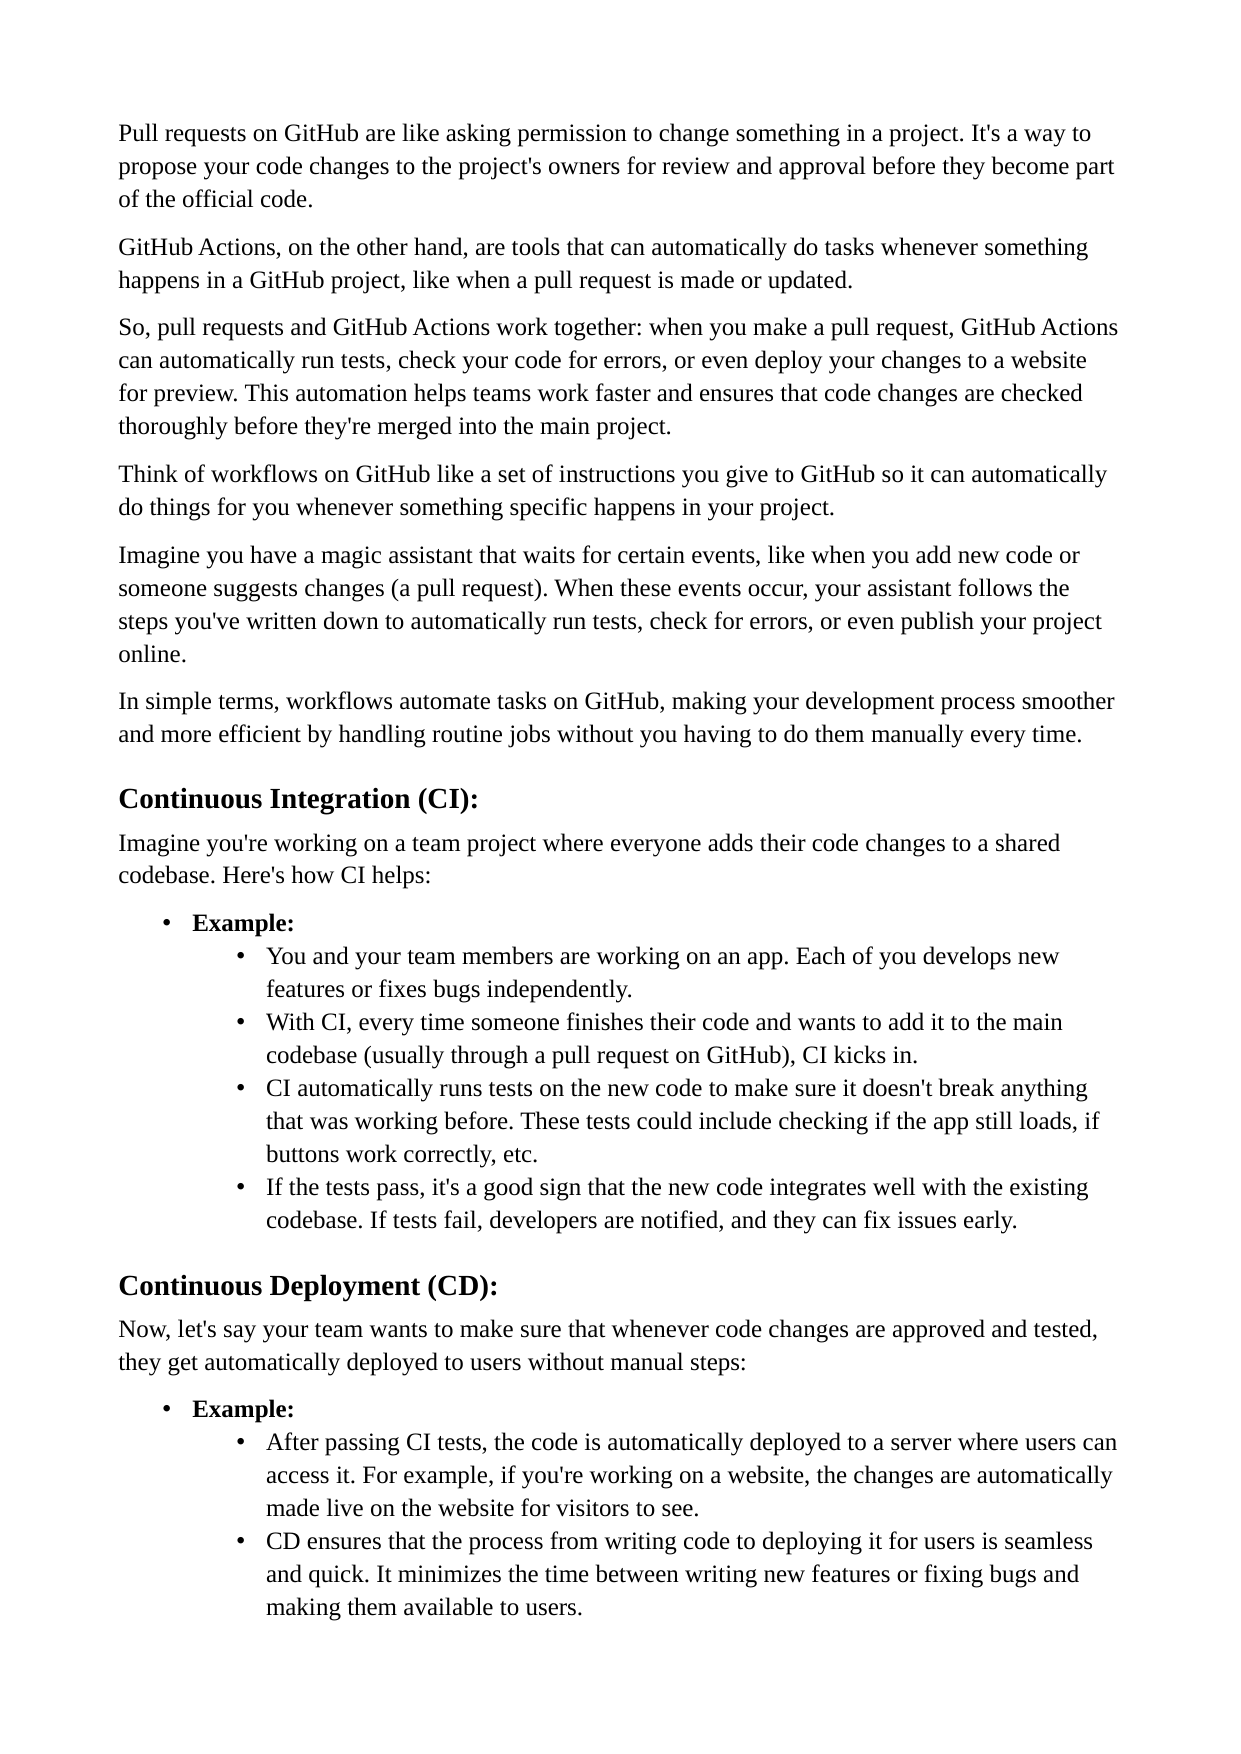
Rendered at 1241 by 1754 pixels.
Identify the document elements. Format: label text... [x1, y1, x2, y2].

text GitHub Actions, on the other hand, are tools that can automatically do tasks whenever something happens in a GitHub project, like when a pull request is made or updated. [118, 232, 1122, 293]
list After passing CI tests, the code is automatically deployed to a server where users can access it. For example, if you're working on a website, the changes are automatically made live on the website for visitors to see. [236, 1427, 1122, 1522]
list If the tests pass, it's a good sign that the new code integrates well with the existing codebase. If tests fail, developers are notified, and they can fix issues early. [236, 1172, 1122, 1234]
list CI automatically runs tests on the new code to make sure it doesn't break anything that was working before. These tests could include checking if the app still loads, if buttons work correctly, etc. [236, 1073, 1122, 1168]
text In simple terms, workflows automate tasks on GitHub, making your development process smoother and more efficient by handling routine jobs without you having to do them manually every time. [118, 686, 1122, 748]
list Example: [162, 908, 1122, 937]
subtitle Continuous Integration (CI): [118, 782, 1122, 815]
text Imagine you have a magic assistant that waits for certain events, like when you add new code or someone suggests changes (a pull request). When these events occur, your assistant follows the steps you've written down to automatically run tests, check for errors, or even publish your project online. [118, 540, 1122, 667]
text So, pull requests and GitHub Actions work together: when you make a pull request, GitHub Actions can automatically run tests, check your code for errors, or even deploy your changes to a website for preview. This automation helps teams work faster and ensures that code changes are checked thoroughly before they're merged into the main project. [118, 312, 1122, 440]
list CD ensures that the process from writing code to deploying it for users is seamless and quick. It minimizes the time between writing new features or fixing bugs and making them available to users. [236, 1526, 1122, 1621]
text Think of workflows on GitHub like a set of instructions you give to GitHub so it can automatically do things for you whenever something specific happens in your project. [118, 459, 1122, 521]
list With CI, every time someone finishes their code and wants to add it to the main codebase (usually through a pull request on GitHub), CI kicks in. [236, 1007, 1122, 1069]
subtitle Continuous Deployment (CD): [118, 1268, 1122, 1301]
text Now, let's say your team wants to make sure that whenever code changes are approved and tested, they get automatically deployed to users without manual steps: [118, 1314, 1122, 1375]
text Pull requests on GitHub are like asking permission to change something in a project. It's a way to propose your code changes to the project's owners for review and approval before they become part of the official code. [118, 118, 1122, 213]
list You and your team members are working on an app. Each of you develops new features or fixes bugs independently. [236, 941, 1122, 1003]
text Imagine you're working on a team project where everyone adds their code changes to a shared codebase. Here's how CI helps: [118, 828, 1122, 889]
list Example: [162, 1394, 1122, 1423]
